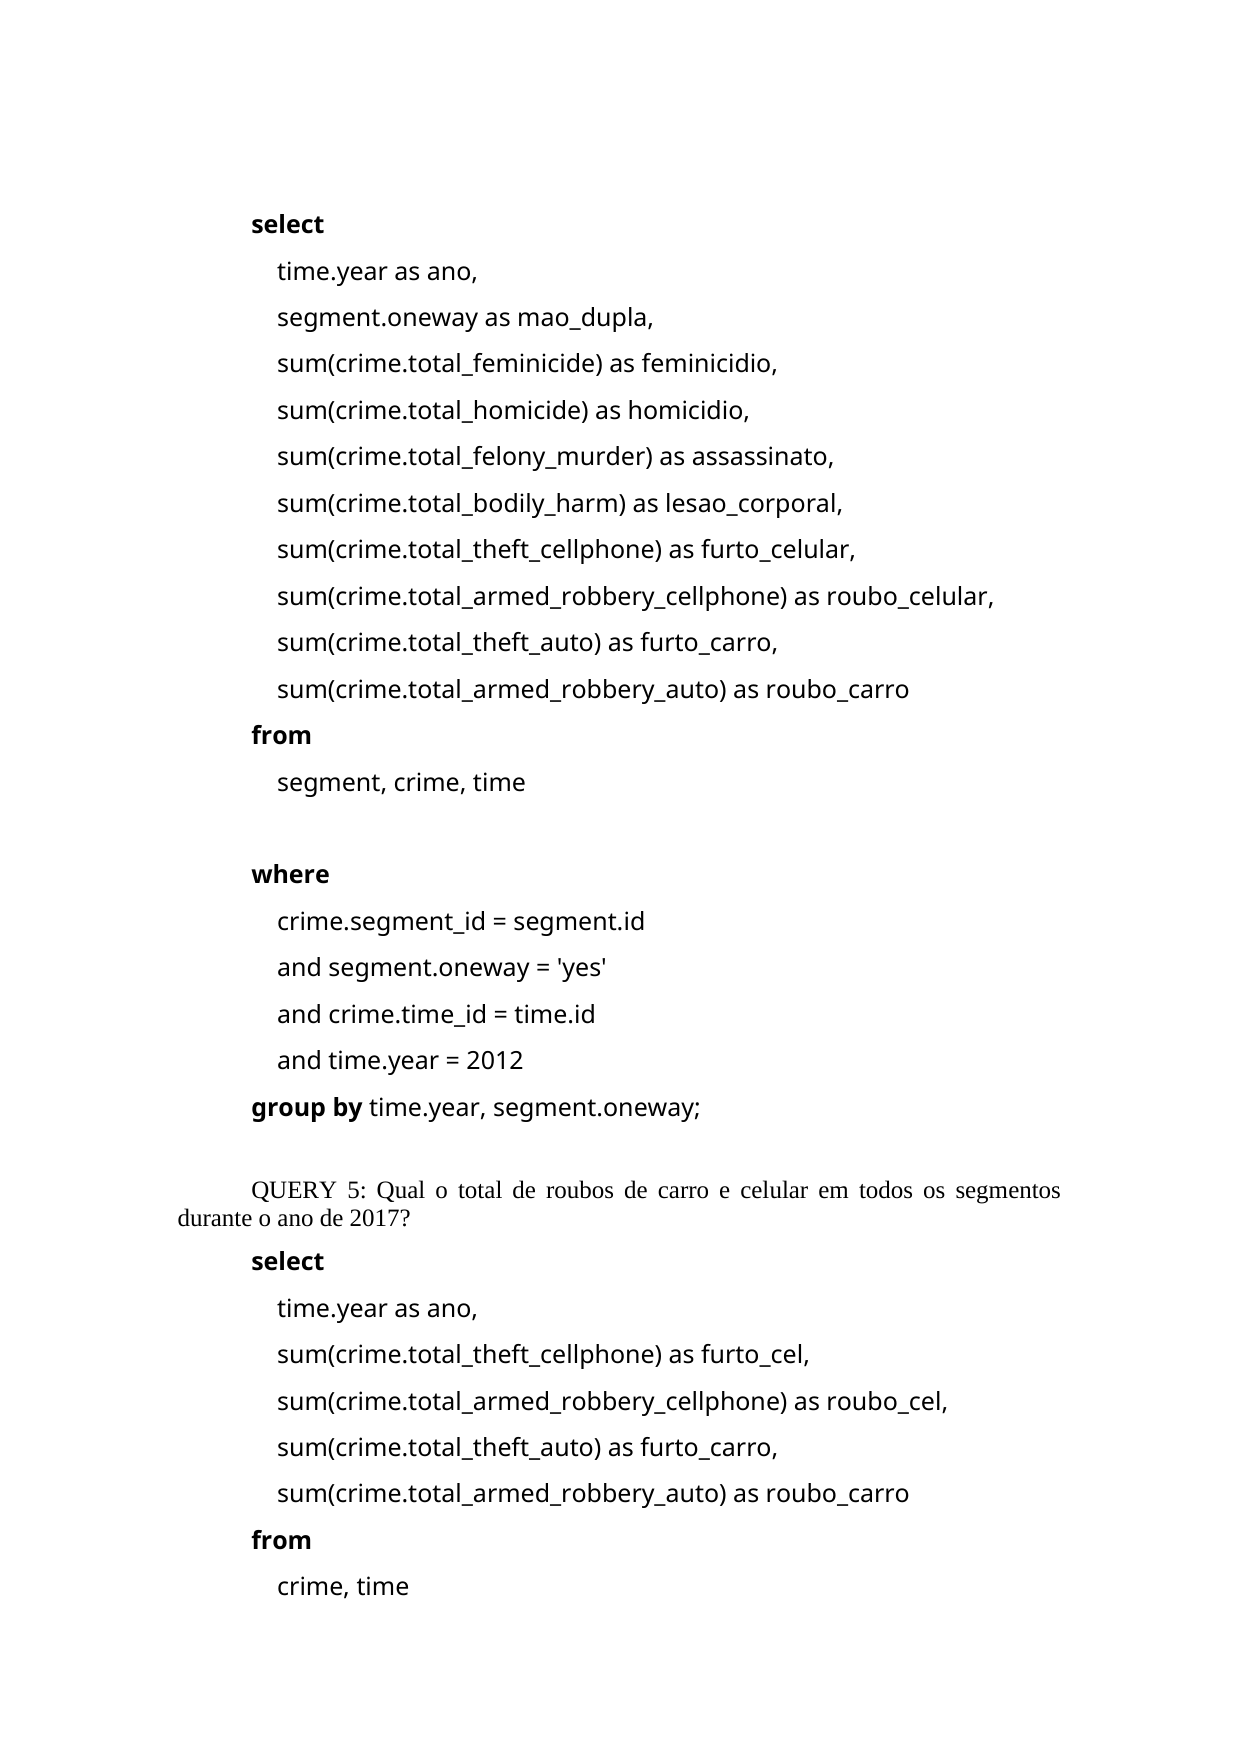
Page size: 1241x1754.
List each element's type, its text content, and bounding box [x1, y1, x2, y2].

text from [177, 718, 1063, 752]
text time.year as ano, [177, 1290, 1063, 1324]
text sum(crime.total_felony_murder) as assassinato, [177, 439, 1063, 473]
text sum(crime.total_bodily_harm) as lesao_corporal, [177, 485, 1063, 519]
text sum(crime.total_armed_robbery_cellphone) as roubo_celular, [177, 578, 1063, 612]
text sum(crime.total_theft_auto) as furto_carro, [177, 625, 1063, 659]
text group by time.year, segment.oneway; [177, 1089, 1063, 1123]
text sum(crime.total_armed_robbery_auto) as roubo_carro [177, 1476, 1063, 1510]
text select [177, 207, 1063, 241]
text select [177, 1244, 1063, 1278]
text segment, crime, time [177, 764, 1063, 798]
text sum(crime.total_armed_robbery_auto) as roubo_carro [177, 671, 1063, 705]
text sum(crime.total_armed_robbery_cellphone) as roubo_cel, [177, 1383, 1063, 1417]
text crime, time [177, 1569, 1063, 1603]
text sum(crime.total_theft_cellphone) as furto_cel, [177, 1337, 1063, 1371]
text sum(crime.total_theft_cellphone) as furto_celular, [177, 532, 1063, 566]
text and segment.oneway = 'yes' [177, 950, 1063, 984]
text and crime.time_id = time.id [177, 996, 1063, 1031]
text segment.oneway as mao_dupla, [177, 299, 1063, 334]
text sum(crime.total_theft_auto) as furto_carro, [177, 1429, 1063, 1464]
text time.year as ano, [177, 253, 1063, 287]
text crime.segment_id = segment.id [177, 903, 1063, 938]
text from [177, 1522, 1063, 1557]
text where [177, 857, 1063, 891]
text sum(crime.total_homicide) as homicidio, [177, 392, 1063, 427]
text and time.year = 2012 [177, 1043, 1063, 1077]
text QUERY 5: Qual o total de roubos de carro e celular em todos os segmentos durante o ano de 2017? [177, 1176, 1063, 1231]
text sum(crime.total_feminicide) as feminicidio, [177, 346, 1063, 380]
